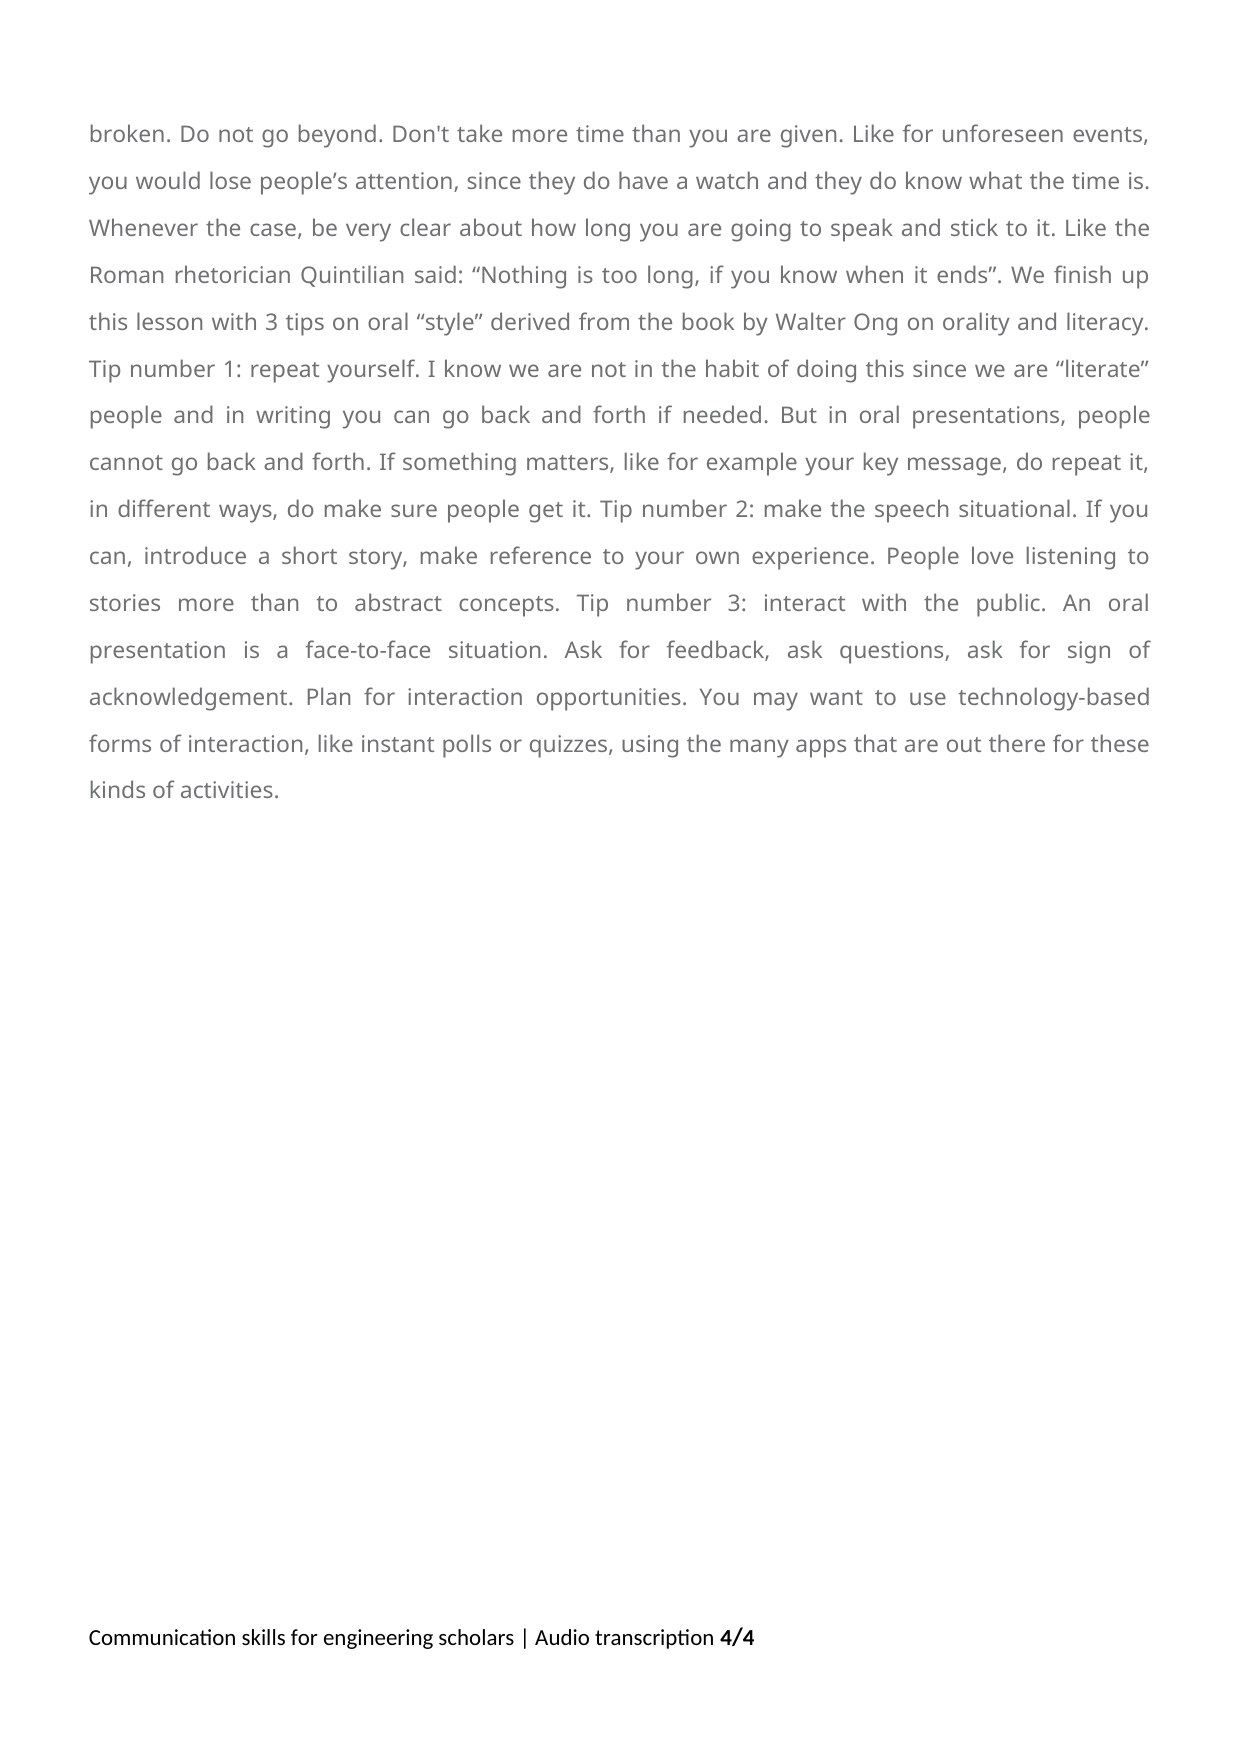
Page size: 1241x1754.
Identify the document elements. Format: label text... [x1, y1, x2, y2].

text broken. Do not go beyond. Don't take more time than you are given. Like for unforeseen events, you would lose people’s attention, since they do have a watch and they do know what the time is. Whenever the case, be very clear about how long you are going to speak and stick to it. Like the Roman rhetorician Quintilian said: “Nothing is too long, if you know when it ends”. We finish up this lesson with 3 tips on oral “style” derived from the book by Walter Ong on orality and literacy. Tip number 1: repeat yourself. I know we are not in the habit of doing this since we are “literate” people and in writing you can go back and forth if needed. But in oral presentations, people cannot go back and forth. If something matters, like for example your key message, do repeat it, in different ways, do make sure people get it. Tip number 2: make the speech situational. If you can, introduce a short story, make reference to your own experience. People love listening to stories more than to abstract concepts. Tip number 3: interact with the public. An oral presentation is a face-to-face situation. Ask for feedback, ask questions, ask for sign of acknowledgement. Plan for interaction opportunities. You may want to use technology-based forms of interaction, like instant polls or quizzes, using the many apps that are out there for these kinds of activities. [89, 118, 1152, 806]
